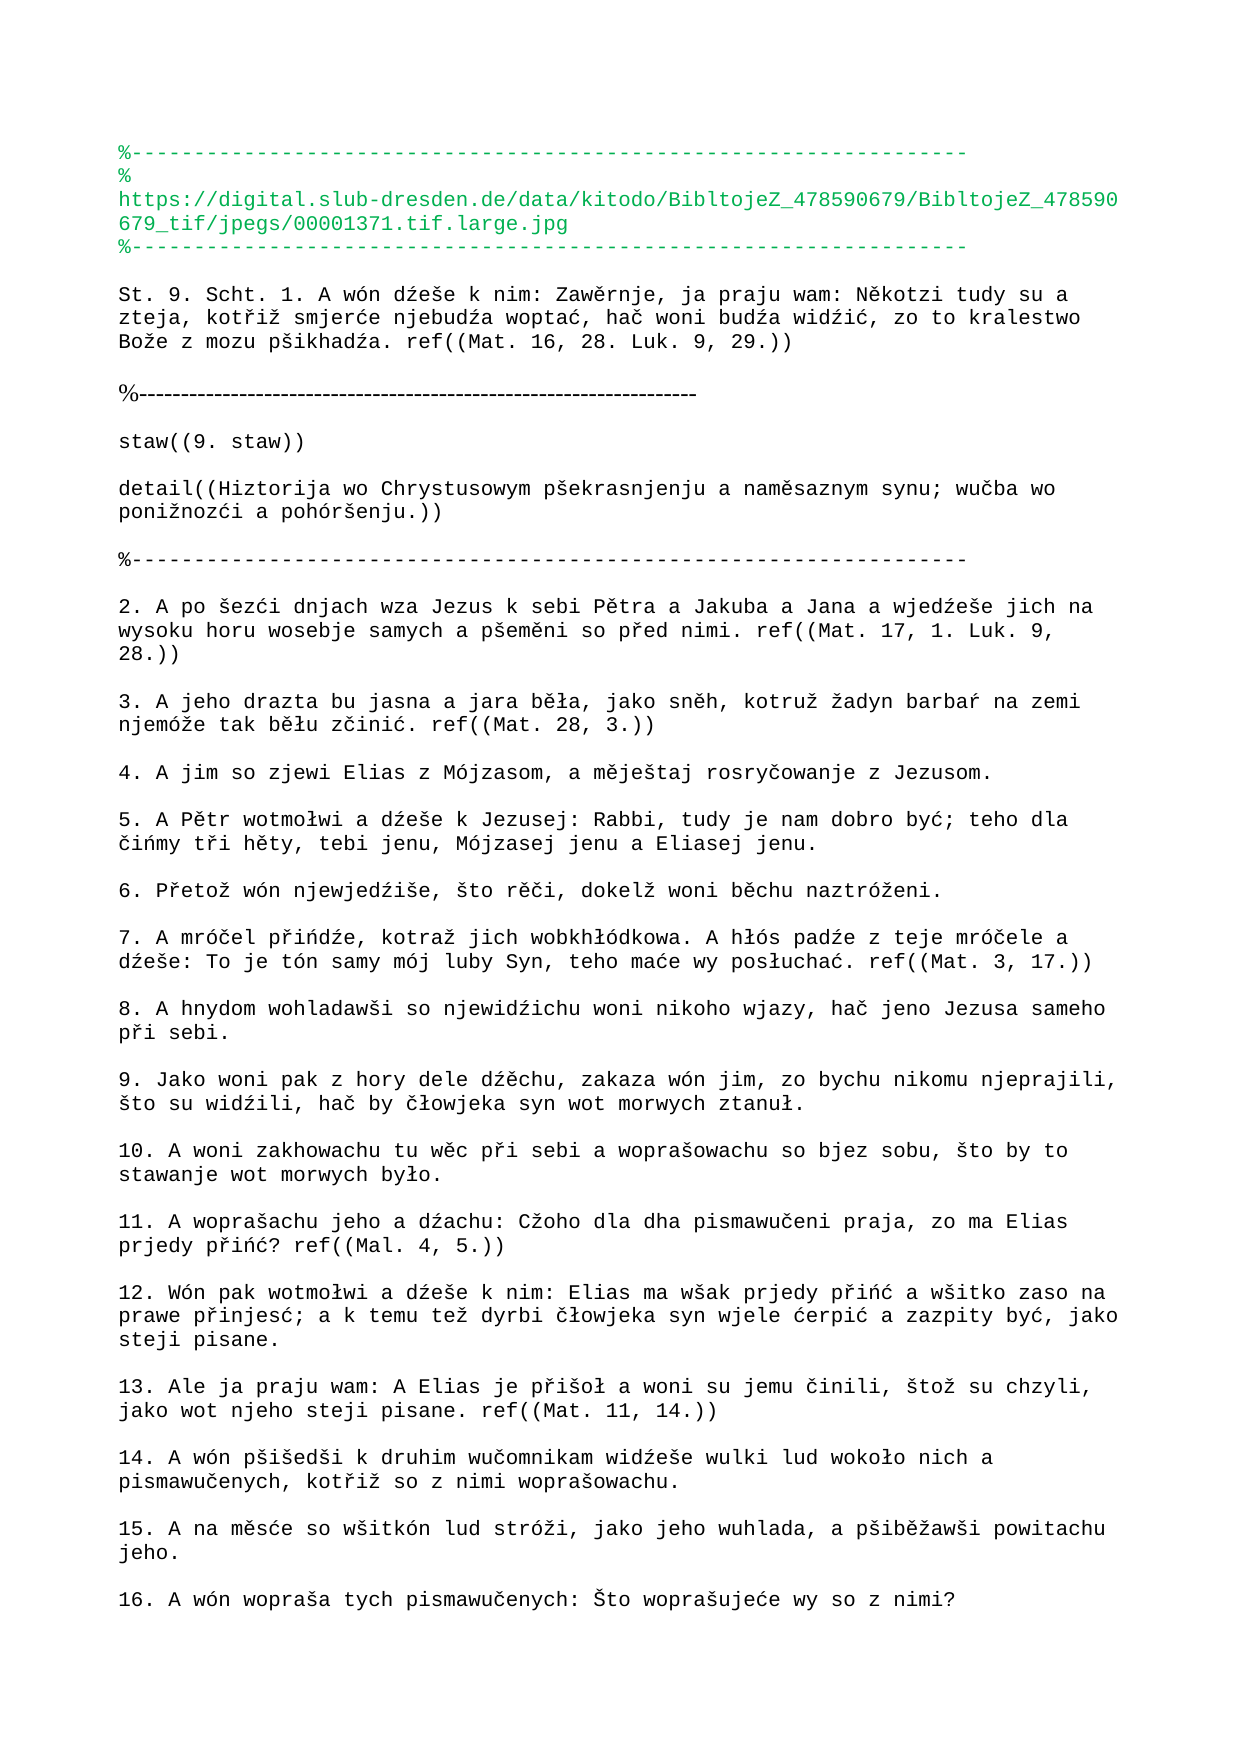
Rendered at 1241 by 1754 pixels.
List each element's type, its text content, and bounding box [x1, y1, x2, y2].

text 6. Přetož wón njewjedźiše, što rěči, dokelž woni běchu naztróženi. [118, 880, 1122, 903]
text 2. A po šezći dnjach wza Jezus k sebi Pětra a Jakuba a Jana a wjedźeše jich na wysoku horu wosebje samych a pšeměni so před nimi. ref((Mat. 17, 1. Luk. 9, 28.)) [118, 596, 1122, 667]
text 7. A mróčel přińdźe, kotraž jich wobkhłódkowa. A hłós padźe z teje mróčele a dźeše: To je tón samy mój luby Syn, teho maće wy posłuchać. ref((Mat. 3, 17.)) [118, 927, 1122, 974]
text 11. A woprašachu jeho a dźachu: Cžoho dla dha pismawučeni praja, zo ma Elias prjedy přińć? ref((Mal. 4, 5.)) [118, 1211, 1122, 1258]
text 10. A woni zakhowachu tu wěc při sebi a woprašowachu so bjez sobu, što by to stawanje wot morwych było. [118, 1140, 1122, 1187]
text 14. A wón pšišedši k druhim wučomnikam widźeše wulki lud wokoło nich a pismawučenych, kotřiž so z nimi woprašowachu. [118, 1447, 1122, 1495]
text 4. A jim so zjewi Elias z Mójzasom, a měještaj rosryčowanje z Jezusom. [118, 762, 1122, 785]
text 3. A jeho drazta bu jasna a jara běła, jako sněh, kotruž žadyn barbaŕ na zemi njemóže tak běłu zčinić. ref((Mat. 28, 3.)) [118, 691, 1122, 738]
text 13. Ale ja praju wam: A Elias je přišoł a woni su jemu činili, štož su chzyli, jako wot njeho steji pisane. ref((Mat. 11, 14.)) [118, 1376, 1122, 1424]
text 12. Wón pak wotmołwi a dźeše k nim: Elias ma wšak prjedy přińć a wšitko zaso na prawe přinjesć; a k temu tež dyrbi čłowjeka syn wjele ćerpić a zazpity być, jako steji pisane. [118, 1282, 1122, 1353]
text 15. A na měsće so wšitkón lud stróži, jako jeho wuhlada, a pšiběžawši powitachu jeho. [118, 1518, 1122, 1566]
text 8. A hnydom wohladawši so njewidźichu woni nikoho wjazy, hač jeno Jezusa sameho při sebi. [118, 998, 1122, 1045]
text 5. A Pětr wotmołwi a dźeše k Jezusej: Rabbi, tudy je nam dobro być; teho dla čińmy tři hěty, tebi jenu, Mójzasej jenu a Eliasej jenu. [118, 809, 1122, 856]
text 9. Jako woni pak z hory dele dźěchu, zakaza wón jim, zo bychu nikomu njeprajili, što su widźili, hač by čłowjeka syn wot morwych ztanuł. [118, 1069, 1122, 1116]
text St. 9. Scht. 1. A wón dźeše k nim: Zawěrnje, ja praju wam: Někotzi tudy su a zteja, kotřiž smjerće njebudźa woptać, hač woni budźa widźić, zo to kralestwo Bože z mozu pšikhadźa. ref((Mat. 16, 28. Luk. 9, 29.)) [118, 284, 1122, 354]
text %------------------------------------------------------------------- [118, 378, 1122, 407]
text detail((Hiztorija wo Chrystusowym pšekrasnjenju a naměsaznym synu; wučba wo ponižnozći a pohóršenju.)) [118, 478, 1122, 525]
text % https://digital.slub-dresden.de/data/kitodo/BibltojeZ_478590679/BibltojeZ_478590679_tif/jpegs/00001371.tif.large.jpg %------------------------------------------------------------------- [118, 165, 1122, 260]
text 16. A wón wopraša tych pismawučenych: Što woprašujeće wy so z nimi? [118, 1589, 1122, 1613]
text staw((9. staw)) [118, 431, 1122, 454]
text %------------------------------------------------------------------- [118, 549, 1122, 572]
text %------------------------------------------------------------------- [118, 142, 1122, 165]
